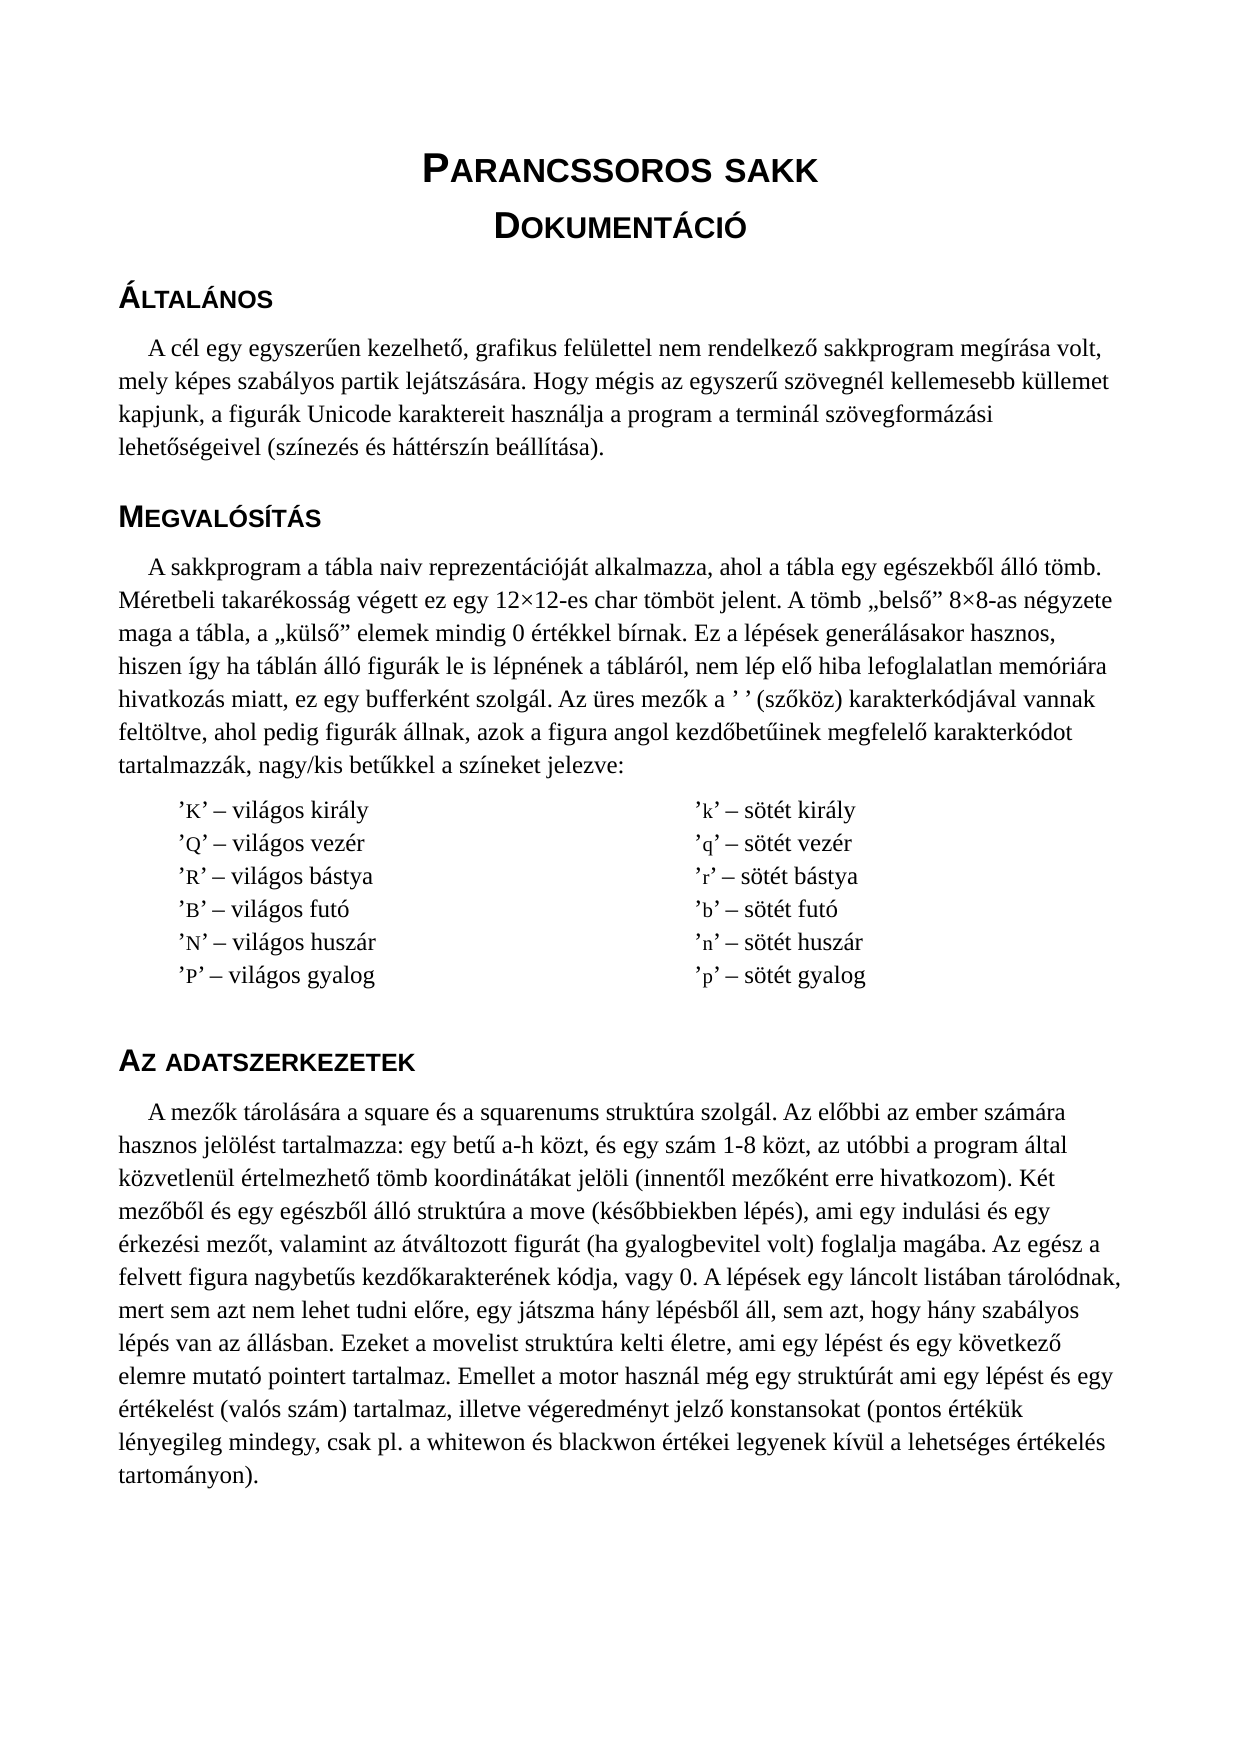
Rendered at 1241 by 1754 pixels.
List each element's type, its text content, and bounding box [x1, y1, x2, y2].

text A sakkprogram a tábla naiv reprezentációját alkalmazza, ahol a tábla egy egészekből álló tömb. Méretbeli takarékosság végett ez egy 12×12-es char tömböt jelent. A tömb „belső” 8×8-as négyzete maga a tábla, a „külső” elemek mindig 0 értékkel bírnak. Ez a lépések generálásakor hasznos, hiszen így ha táblán álló figurák le is lépnének a tábláról, nem lép elő hiba lefoglalatlan memóriára hivatkozás miatt, ez egy bufferként szolgál. Az üres mezők a ’ ’ (szőköz) karakterkódjával vannak feltöltve, ahol pedig figurák állnak, azok a figura angol kezdőbetűinek megfelelő karakterkódot tartalmazzák, nagy/kis betűkkel a színeket jelezve: [118, 552, 1122, 779]
subtitle Dokumentáció [118, 203, 1122, 247]
text ’p’ – sötét gyalog [694, 960, 1063, 989]
text ’N’ – világos huszár [177, 927, 546, 956]
subtitle Az adatszerkezetek [118, 1042, 1122, 1078]
text ’B’ – világos futó [177, 894, 546, 923]
text ’k’ – sötét király [694, 795, 1063, 824]
title Parancssoros sakk [118, 143, 1122, 191]
text ’r’ – sötét bástya [694, 861, 1063, 890]
text A mezők tárolására a square és a squarenums struktúra szolgál. Az előbbi az ember számára hasznos jelölést tartalmazza: egy betű a-h közt, és egy szám 1-8 közt, az utóbbi a program által közvetlenül értelmezhető tömb koordinátákat jelöli (innentől mezőként erre hivatkozom). Két mezőből és egy egészből álló struktúra a move (későbbiekben lépés), ami egy indulási és egy érkezési mezőt, valamint az átváltozott figurát (ha gyalogbevitel volt) foglalja magába. Az egész a felvett figura nagybetűs kezdőkarakterének kódja, vagy 0. A lépések egy láncolt listában tárolódnak, mert sem azt nem lehet tudni előre, egy játszma hány lépésből áll, sem azt, hogy hány szabályos lépés van az állásban. Ezeket a movelist struktúra kelti életre, ami egy lépést és egy következő elemre mutató pointert tartalmaz. Emellet a motor használ még egy struktúrát ami egy lépést és egy értékelést (valós szám) tartalmaz, illetve végeredményt jelző konstansokat (pontos értékük lényegileg mindegy, csak pl. a whitewon és blackwon értékei legyenek kívül a lehetséges értékelés tartományon). [118, 1097, 1122, 1489]
text ’b’ – sötét futó [694, 894, 1063, 923]
subtitle Általános [118, 279, 1122, 315]
text ’q’ – sötét vezér [694, 828, 1063, 857]
text ’Q’ – világos vezér [177, 828, 546, 857]
text ’R’ – világos bástya [177, 861, 546, 890]
text ’P’ – világos gyalog [177, 960, 546, 989]
text ’K’ – világos király [177, 795, 546, 824]
text A cél egy egyszerűen kezelhető, grafikus felülettel nem rendelkező sakkprogram megírása volt, mely képes szabályos partik lejátszására. Hogy mégis az egyszerű szövegnél kellemesebb küllemet kapjunk, a figurák Unicode karaktereit használja a program a terminál szövegformázási lehetőségeivel (színezés és háttérszín beállítása). [118, 333, 1122, 461]
text ’n’ – sötét huszár [694, 927, 1063, 956]
subtitle Megvalósítás [118, 498, 1122, 534]
